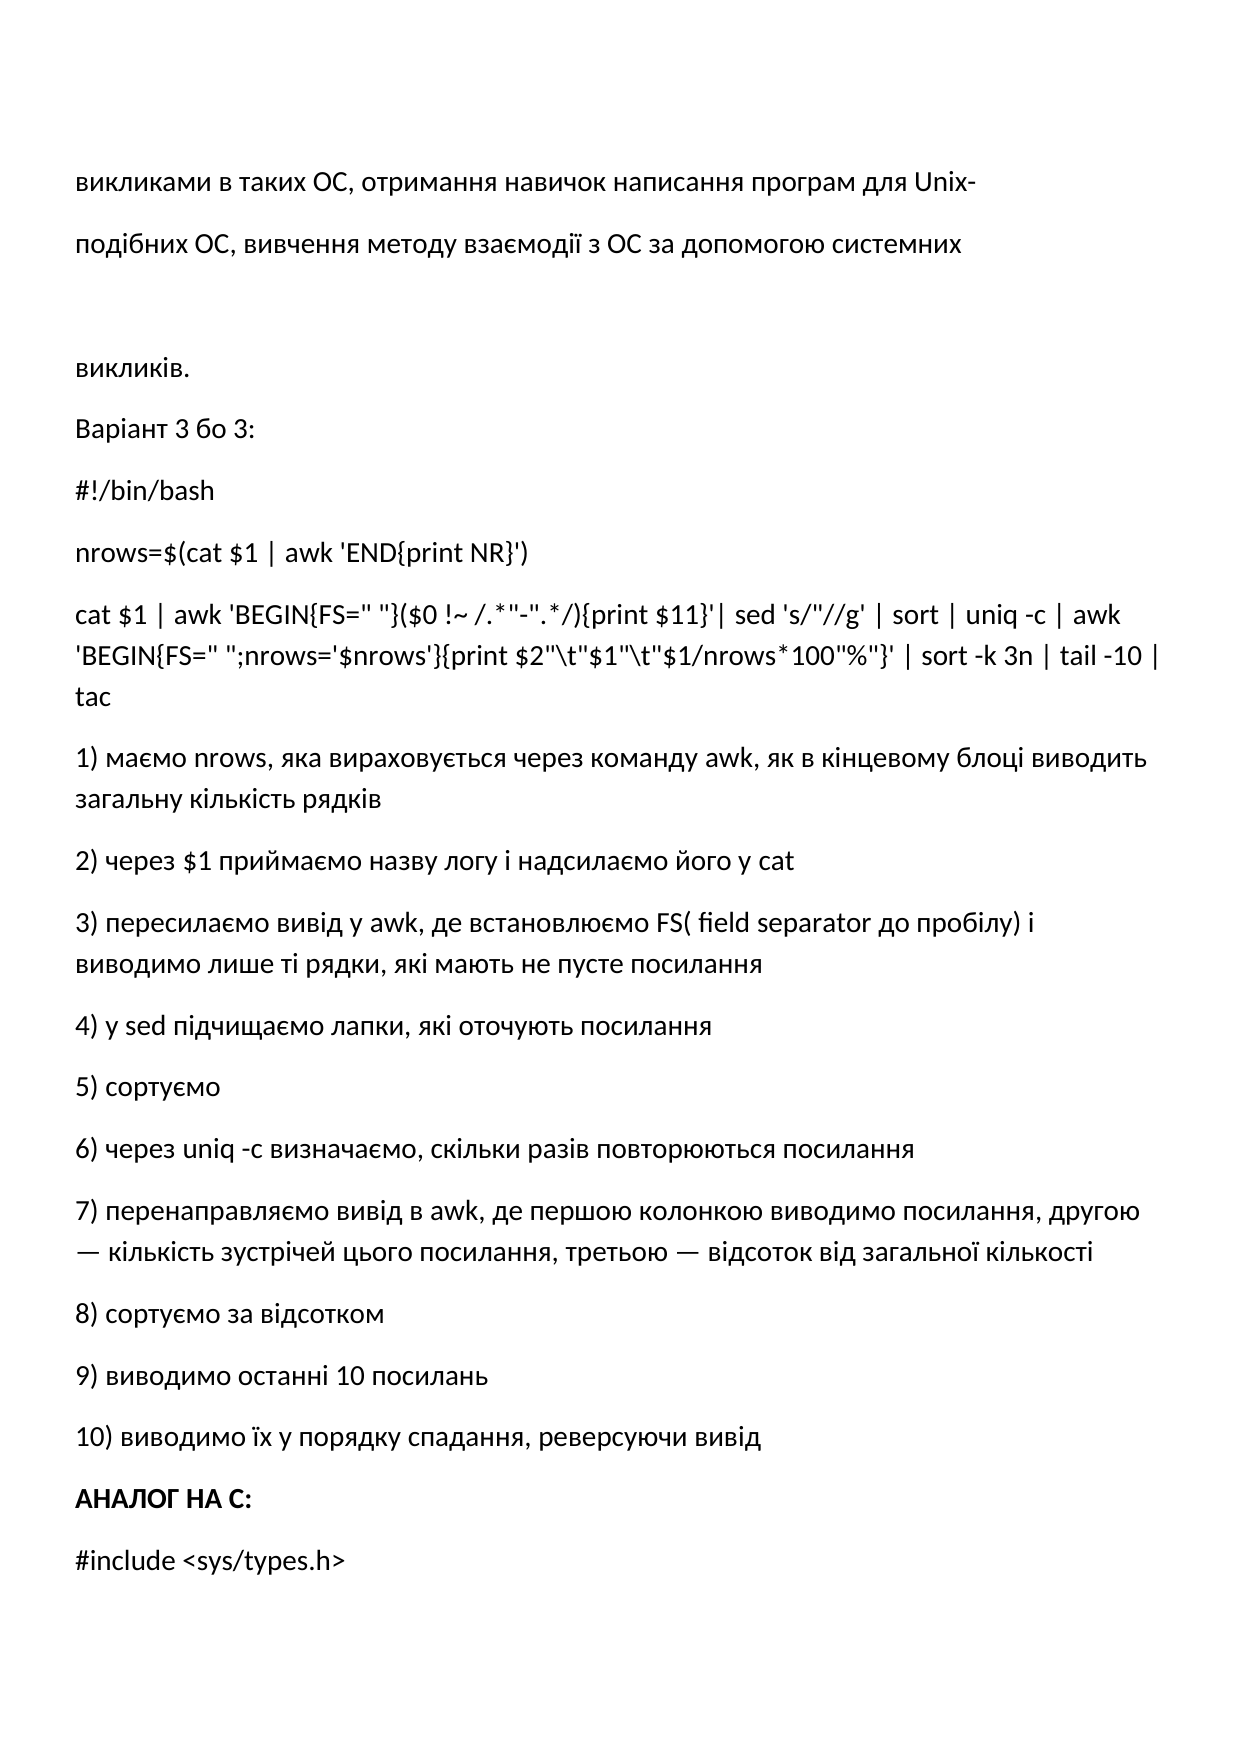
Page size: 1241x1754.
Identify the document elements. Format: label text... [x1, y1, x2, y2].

text 5) сортуємо [75, 1068, 1165, 1104]
text 6) через uniq -c визначаємо, скільки разів повторюються посилання [75, 1130, 1165, 1166]
text 1) маємо nrows, яка вираховується через команду awk, як в кінцевому блоці виводить загальну кількість рядків [75, 739, 1165, 816]
text nrows=$(cat $1 | awk 'END{print NR}') [75, 534, 1165, 570]
text #include <sys/types.h> [75, 1542, 1165, 1577]
text викликами в таких ОС, отримання навичок написання програм для Unix- [75, 163, 1165, 199]
text 10) виводимо їх у порядку спадання, реверсуючи вивід [75, 1418, 1165, 1454]
text викликів. [75, 349, 1165, 384]
text 9) виводимо останні 10 посилань [75, 1357, 1165, 1392]
text 8) сортуємо за відсотком [75, 1295, 1165, 1330]
text 3) пересилаємо вивід у awk, де встановлюємо FS( field separator до пробілу) і виводимо лише ті рядки, які мають не пусте посилання [75, 904, 1165, 981]
text cat $1 | awk 'BEGIN{FS=" "}($0 !~ /.*"-".*/){print $11}'| sed 's/"//g' | sort | uniq -c | awk 'BEGIN{FS=" ";nrows='$nrows'}{print $2"\t"$1"\t"$1/nrows*100"%"}' | sort -k 3n | tail -10 | tac [75, 596, 1165, 713]
text 2) через $1 приймаємо назву логу і надсилаємо його у cat [75, 842, 1165, 878]
text 7) перенаправляємо вивід в awk, де першою колонкою виводимо посилання, другою — кількість зустрічей цього посилання, третьою — відсоток від загальної кількості [75, 1192, 1165, 1269]
text подібних ОС, вивчення методу взаємодії з ОС за допомогою системних [75, 225, 1165, 261]
text 4) у sed підчищаємо лапки, які оточують посилання [75, 1007, 1165, 1042]
text Варіант 3 бо 3: [75, 411, 1165, 446]
text АНАЛОГ НА C: [75, 1480, 1165, 1516]
text #!/bin/bash [75, 472, 1165, 508]
